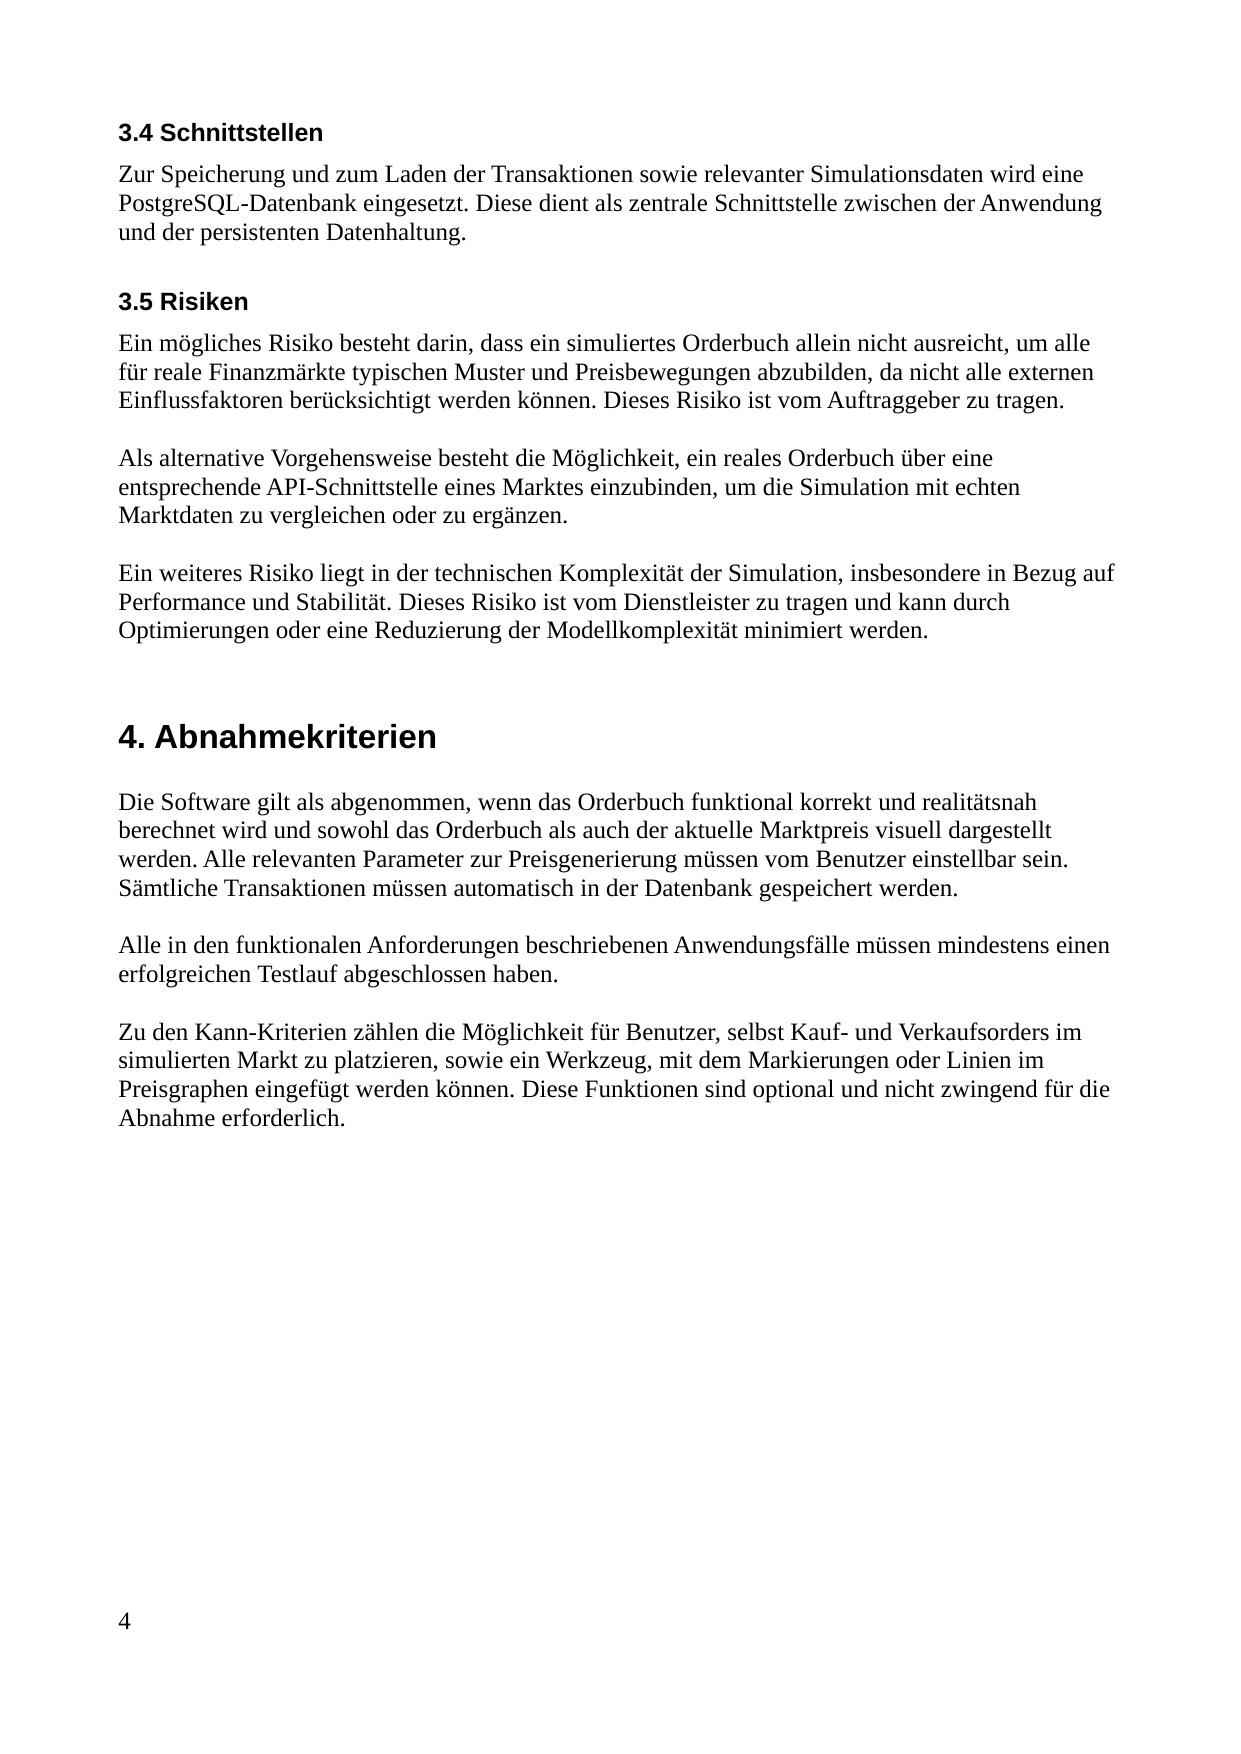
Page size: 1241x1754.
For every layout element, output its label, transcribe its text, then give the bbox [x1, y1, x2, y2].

text Ein mögliches Risiko besteht darin, dass ein simuliertes Orderbuch allein nicht ausreicht, um alle für reale Finanzmärkte typischen Muster und Preisbewegungen abzubilden, da nicht alle externen Einflussfaktoren berücksichtigt werden können. Dieses Risiko ist vom Auftraggeber zu tragen. [118, 328, 1122, 414]
text Ein weiteres Risiko liegt in der technischen Komplexität der Simulation, insbesondere in Bezug auf Performance und Stabilität. Dieses Risiko ist vom Dienstleister zu tragen und kann durch Optimierungen oder eine Reduzierung der Modellkomplexität minimiert werden. [118, 558, 1122, 644]
text Die Software gilt als abgenommen, wenn das Orderbuch funktional korrekt und realitätsnah berechnet wird und sowohl das Orderbuch als auch der aktuelle Marktpreis visuell dargestellt werden. Alle relevanten Parameter zur Preisgenerierung müssen vom Benutzer einstellbar sein. Sämtliche Transaktionen müssen automatisch in der Datenbank gespeichert werden. [118, 787, 1122, 902]
text Zu den Kann-Kriterien zählen die Möglichkeit für Benutzer, selbst Kauf- und Verkaufsorders im simulierten Markt zu platzieren, sowie ein Werkzeug, mit dem Markierungen oder Linien im Preisgraphen eingefügt werden können. Diese Funktionen sind optional und nicht zwingend für die Abnahme erforderlich. [118, 1017, 1122, 1132]
text Alle in den funktionalen Anforderungen beschriebenen Anwendungsfälle müssen mindestens einen erfolgreichen Testlauf abgeschlossen haben. [118, 931, 1122, 988]
subtitle 4. Abnahmekriterien [118, 685, 1122, 755]
subtitle 3.5 Risiken [118, 287, 1122, 315]
text Zur Speicherung und zum Laden der Transaktionen sowie relevanter Simulationsdaten wird eine PostgreSQL-Datenbank eingesetzt. Diese dient als zentrale Schnittstelle zwischen der Anwendung und der persistenten Datenhaltung. [118, 159, 1122, 246]
text Als alternative Vorgehensweise besteht die Möglichkeit, ein reales Orderbuch über eine entsprechende API-Schnittstelle eines Marktes einzubinden, um die Simulation mit echten Marktdaten zu vergleichen oder zu ergänzen. [118, 443, 1122, 529]
subtitle 3.4 Schnittstellen [118, 118, 1122, 147]
